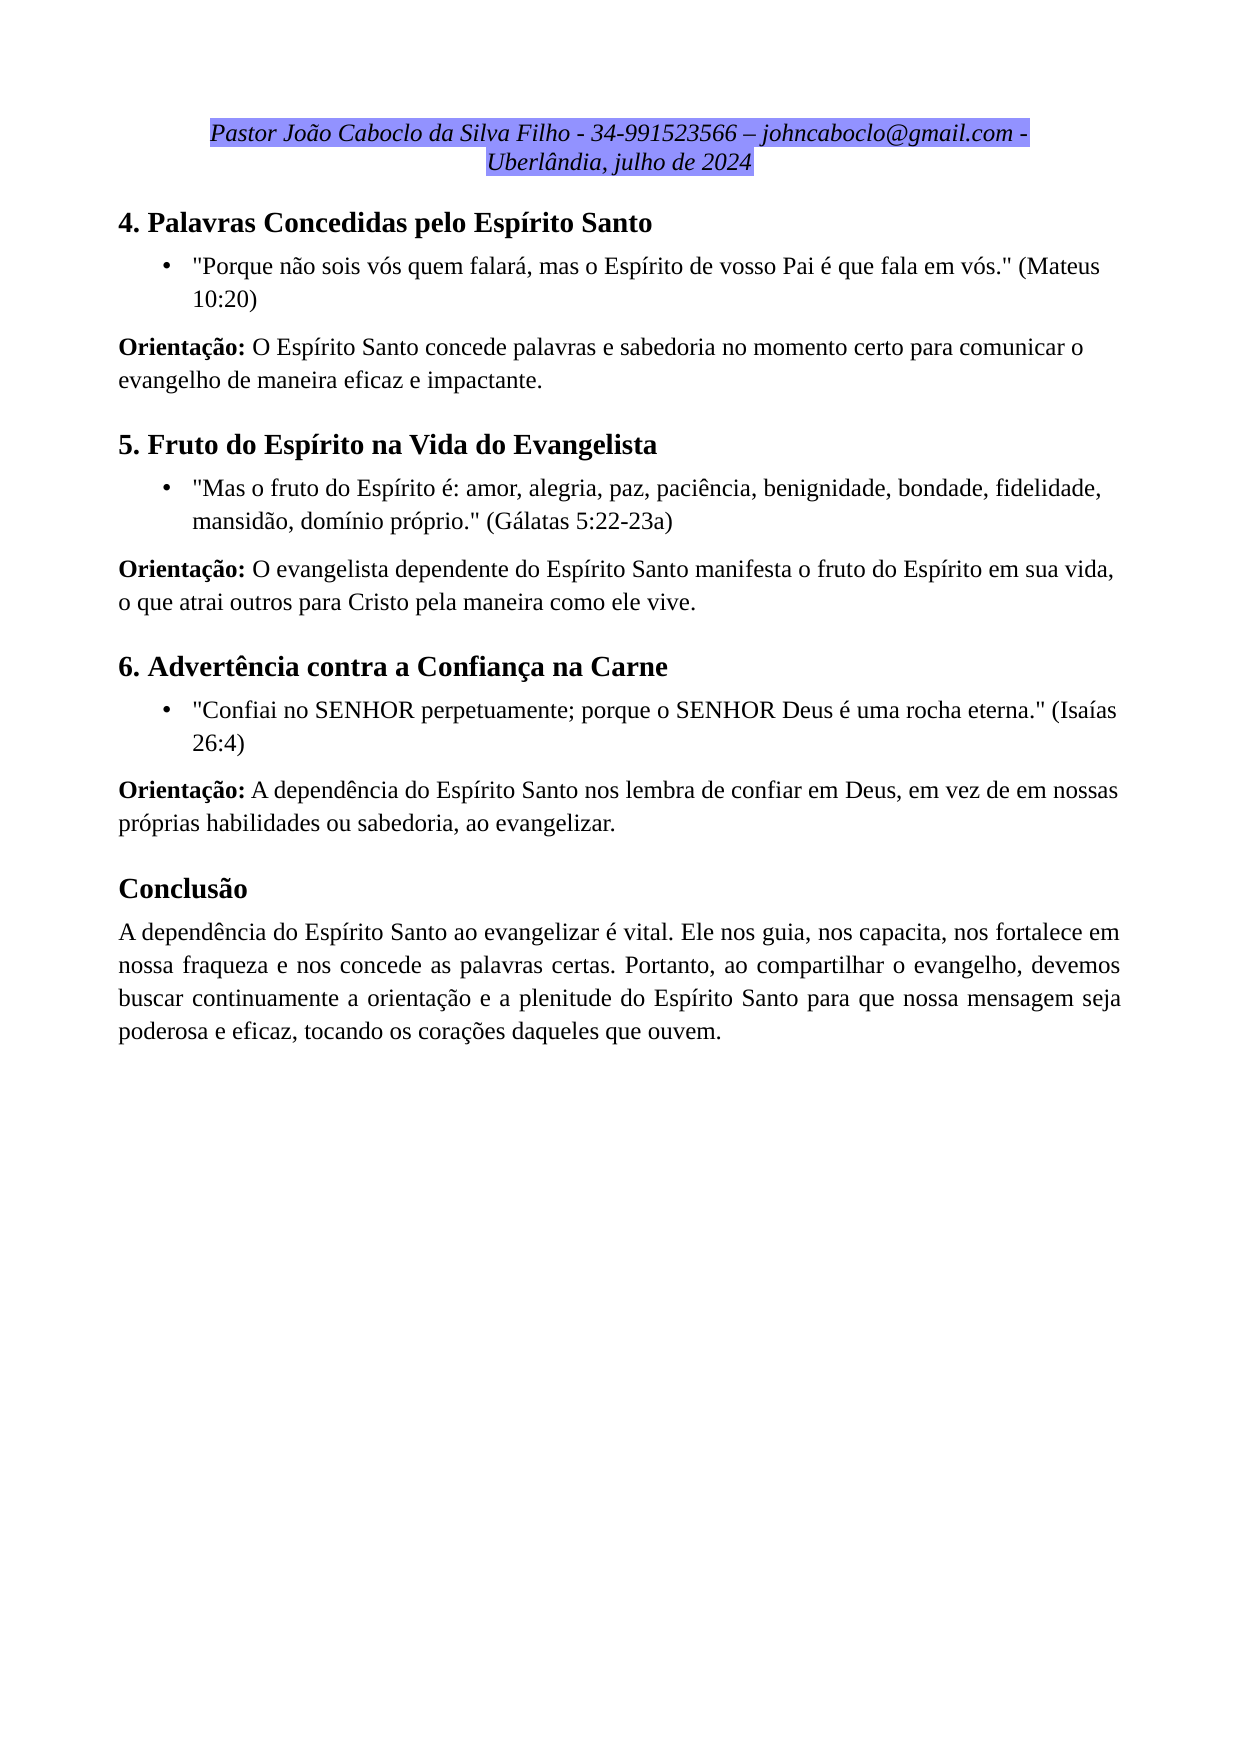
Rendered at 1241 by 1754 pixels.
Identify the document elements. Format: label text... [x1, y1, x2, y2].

list "Porque não sois vós quem falará, mas o Espírito de vosso Pai é que fala em vós." (Mateus 10:20) [162, 251, 1122, 313]
list "Confiai no SENHOR perpetuamente; porque o SENHOR Deus é uma rocha eterna." (Isaías 26:4) [162, 695, 1122, 757]
subtitle 6. Advertência contra a Confiança na Carne [118, 649, 1122, 682]
text Orientação: A dependência do Espírito Santo nos lembra de confiar em Deus, em vez de em nossas próprias habilidades ou sabedoria, ao evangelizar. [118, 776, 1122, 837]
list "Mas o fruto do Espírito é: amor, alegria, paz, paciência, benignidade, bondade, fidelidade, mansidão, domínio próprio." (Gálatas 5:22-23a) [162, 473, 1122, 535]
subtitle Conclusão [118, 871, 1122, 904]
text Orientação: O Espírito Santo concede palavras e sabedoria no momento certo para comunicar o evangelho de maneira eficaz e impactante. [118, 332, 1122, 393]
subtitle 5. Fruto do Espírito na Vida do Evangelista [118, 427, 1122, 461]
text A dependência do Espírito Santo ao evangelizar é vital. Ele nos guia, nos capacita, nos fortalece em nossa fraqueza e nos concede as palavras certas. Portanto, ao compartilhar o evangelho, devemos buscar continuamente a orientação e a plenitude do Espírito Santo para que nossa mensagem seja poderosa e eficaz, tocando os corações daqueles que ouvem. [118, 917, 1122, 1044]
text Orientação: O evangelista dependente do Espírito Santo manifesta o fruto do Espírito em sua vida, o que atrai outros para Cristo pela maneira como ele vive. [118, 554, 1122, 615]
subtitle 4. Palavras Concedidas pelo Espírito Santo [118, 205, 1122, 239]
